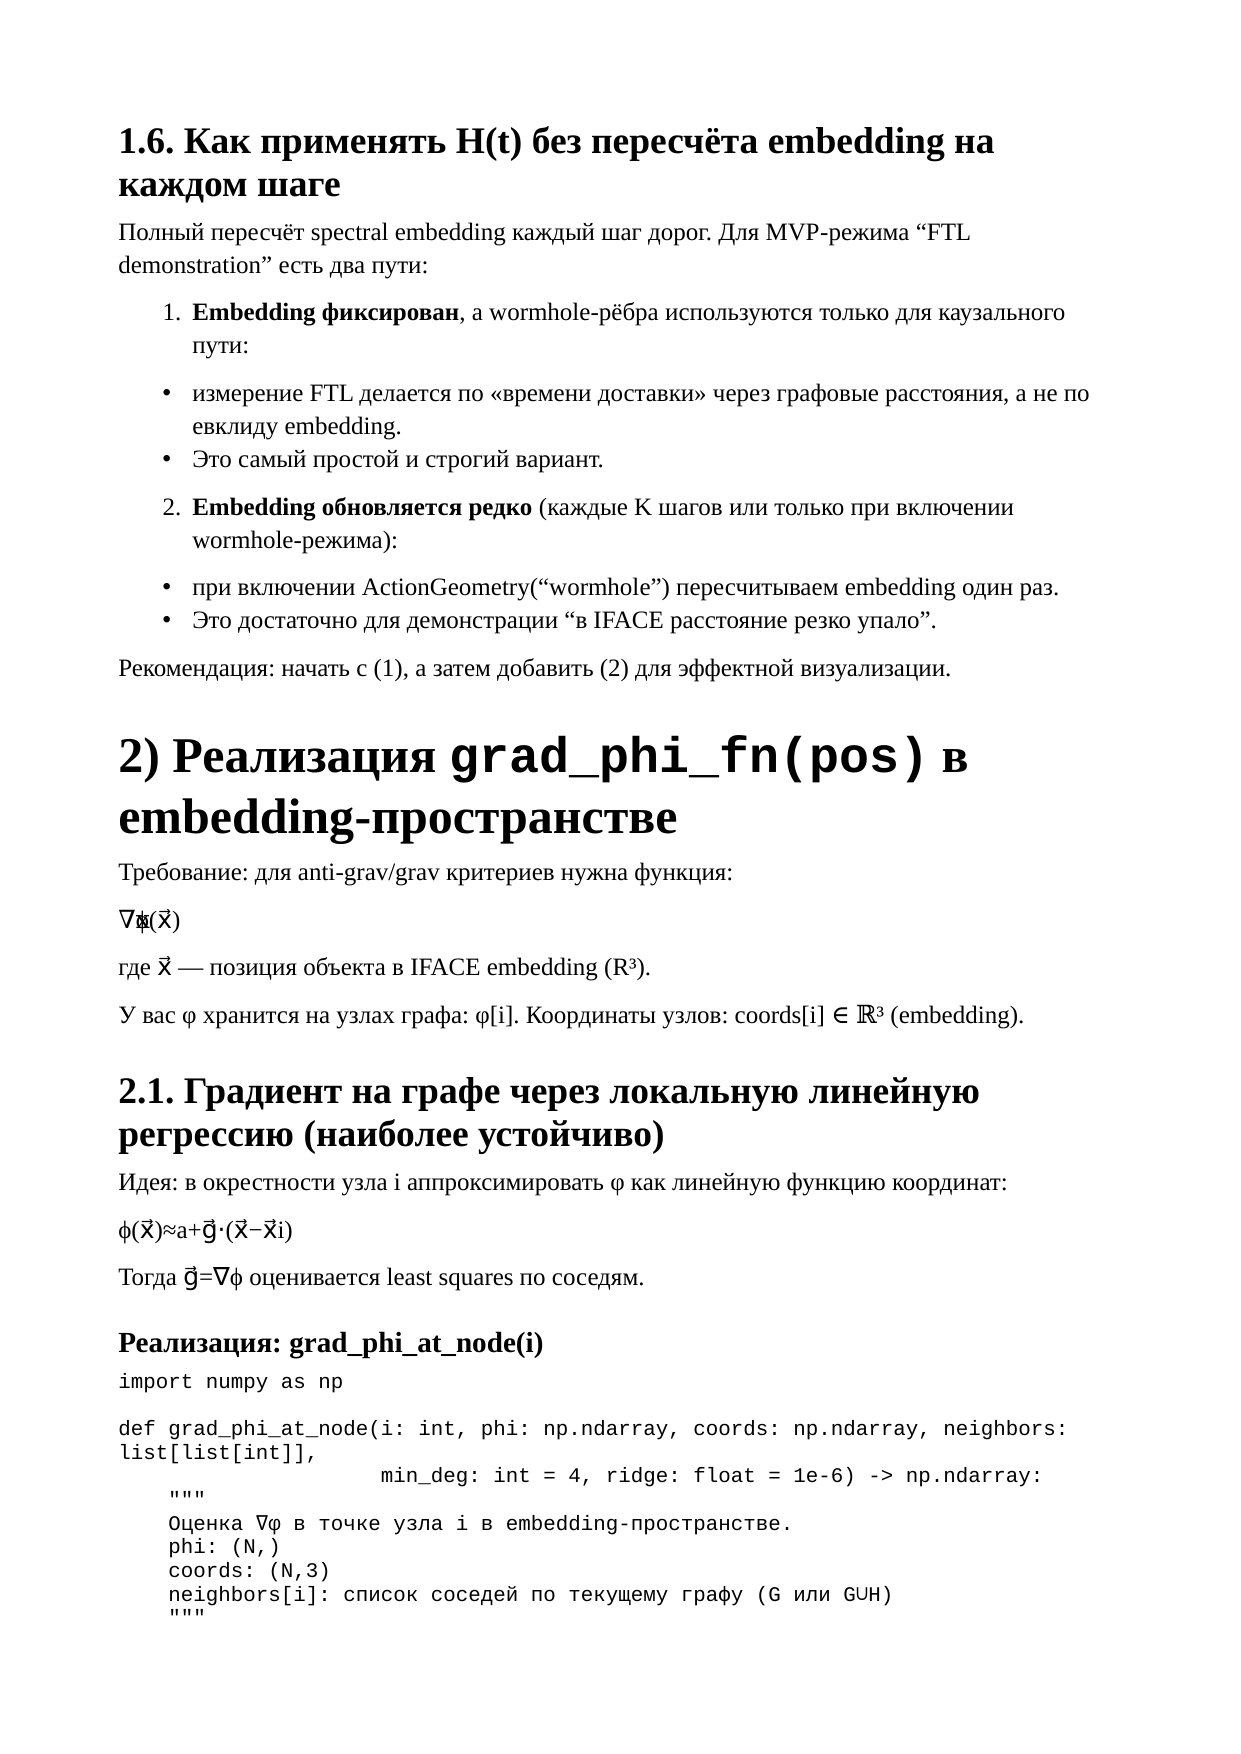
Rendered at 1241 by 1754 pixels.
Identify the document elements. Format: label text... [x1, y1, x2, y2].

text где x⃗ — позиция объекта в IFACE embedding (R³). [118, 952, 1122, 981]
list Это самый простой и строгий вариант. [162, 444, 1122, 473]
list измерение FTL делается по «времени доставки» через графовые расстояния, а не по евклиду embedding. [162, 378, 1122, 440]
text def grad_phi_at_node(i: int, phi: np.ndarray, coords: np.ndarray, neighbors: list[list[int]], [118, 1418, 1122, 1465]
list Embedding фиксирован, а wormhole‑рёбра используются только для каузального пути: [162, 297, 1122, 359]
text Идея: в окрестности узла i аппроксимировать φ как линейную функцию координат: [118, 1167, 1122, 1196]
subtitle Реализация: grad_phi_at_node(i) [118, 1325, 1122, 1358]
text import numpy as np [118, 1371, 1122, 1394]
list Embedding обновляется редко (каждые K шагов или только при включении wormhole‑режима): [162, 492, 1122, 553]
text """ [118, 1607, 1122, 1631]
subtitle 2.1. Градиент на графе через локальную линейную регрессию (наиболее устойчиво) [118, 1068, 1122, 1155]
text neighbors[i]: список соседей по текущему графу (G или G∪H) [118, 1583, 1122, 1607]
text ∇ϕ(x⃗) [118, 905, 1122, 934]
text Оценка ∇φ в точке узла i в embedding-пространстве. [118, 1513, 1122, 1536]
text У вас φ хранится на узлах графа: φ[i]. Координаты узлов: coords[i] ∈ ℝ³ (embedding). [118, 1000, 1122, 1029]
text Требование: для anti‑grav/grav критериев нужна функция: [118, 857, 1122, 886]
list Это достаточно для демонстрации “в IFACE расстояние резко упало”. [162, 605, 1122, 634]
text Полный пересчёт spectral embedding каждый шаг дорог. Для MVP‑режима “FTL demonstration” есть два пути: [118, 217, 1122, 279]
subtitle 1.6. Как применять H(t) без пересчёта embedding на каждом шаге [118, 118, 1122, 204]
text ϕ(x⃗)≈a+g⃗⋅(x⃗−x⃗i) [118, 1215, 1122, 1244]
text min_deg: int = 4, ridge: float = 1e-6) -> np.ndarray: [118, 1465, 1122, 1489]
text phi: (N,) [118, 1536, 1122, 1560]
list при включении ActionGeometry(“wormhole”) пересчитываем embedding один раз. [162, 572, 1122, 601]
text Тогда g⃗=∇ϕ оценивается least squares по соседям. [118, 1262, 1122, 1291]
text """ [118, 1489, 1122, 1513]
subtitle 2) Реализация grad_phi_fn(pos) в embedding‑пространстве [118, 726, 1122, 845]
text Рекомендация: начать с (1), а затем добавить (2) для эффектной визуализации. [118, 653, 1122, 682]
text coords: (N,3) [118, 1560, 1122, 1583]
